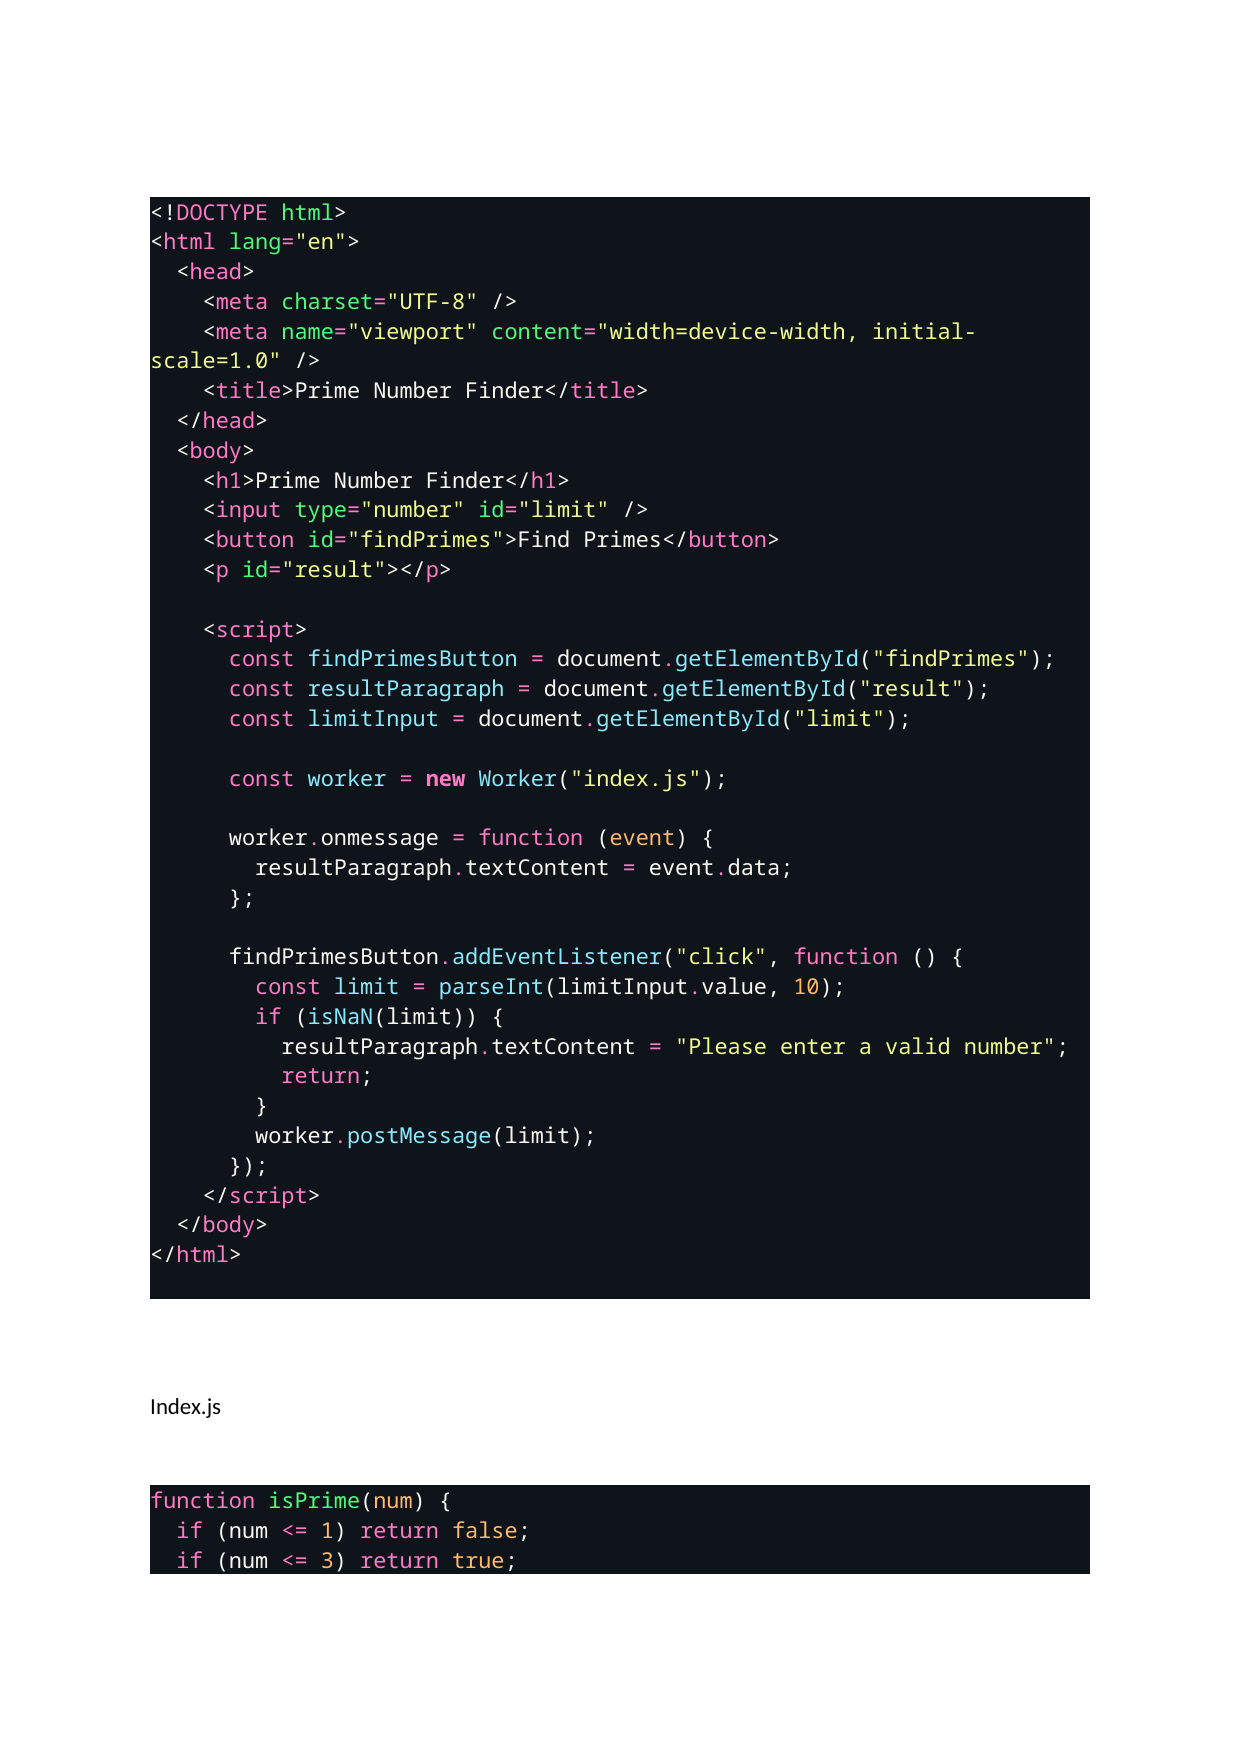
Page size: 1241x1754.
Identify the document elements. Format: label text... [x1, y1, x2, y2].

text <title>Prime Number Finder</title> [150, 375, 1090, 405]
text }); [150, 1150, 1090, 1180]
text <meta charset="UTF-8" /> [150, 286, 1090, 316]
text if (isNaN(limit)) { [150, 1001, 1090, 1031]
text <input type="number" id="limit" /> [150, 494, 1090, 524]
text function isPrime(num) { [150, 1485, 1090, 1515]
text <meta name="viewport" content="width=device-width, initial-scale=1.0" /> [150, 316, 1090, 375]
text const findPrimesButton = document.getElementById("findPrimes"); [150, 643, 1090, 673]
text }; [150, 882, 1090, 912]
text <head> [150, 256, 1090, 286]
text </html> [150, 1239, 1090, 1269]
text if (num <= 3) return true; [150, 1545, 1090, 1574]
text worker.postMessage(limit); [150, 1120, 1090, 1150]
text } [150, 1090, 1090, 1120]
text <!DOCTYPE html> [150, 197, 1090, 226]
text <h1>Prime Number Finder</h1> [150, 465, 1090, 494]
text const limit = parseInt(limitInput.value, 10); [150, 971, 1090, 1001]
text if (num <= 1) return false; [150, 1515, 1090, 1545]
text const limitInput = document.getElementById("limit"); [150, 703, 1090, 733]
text <p id="result"></p> [150, 554, 1090, 584]
text </head> [150, 405, 1090, 435]
text const worker = new Worker("index.js"); [150, 763, 1090, 792]
text resultParagraph.textContent = event.data; [150, 852, 1090, 882]
text </body> [150, 1209, 1090, 1239]
text <script> [150, 614, 1090, 643]
text findPrimesButton.addEventListener("click", function () { [150, 941, 1090, 971]
text return; [150, 1061, 1090, 1090]
text resultParagraph.textContent = "Please enter a valid number"; [150, 1031, 1090, 1061]
text Index.js [150, 1392, 1090, 1420]
text <body> [150, 435, 1090, 465]
text worker.onmessage = function (event) { [150, 822, 1090, 852]
text const resultParagraph = document.getElementById("result"); [150, 673, 1090, 703]
text <button id="findPrimes">Find Primes</button> [150, 524, 1090, 554]
text </script> [150, 1180, 1090, 1209]
text <html lang="en"> [150, 226, 1090, 256]
